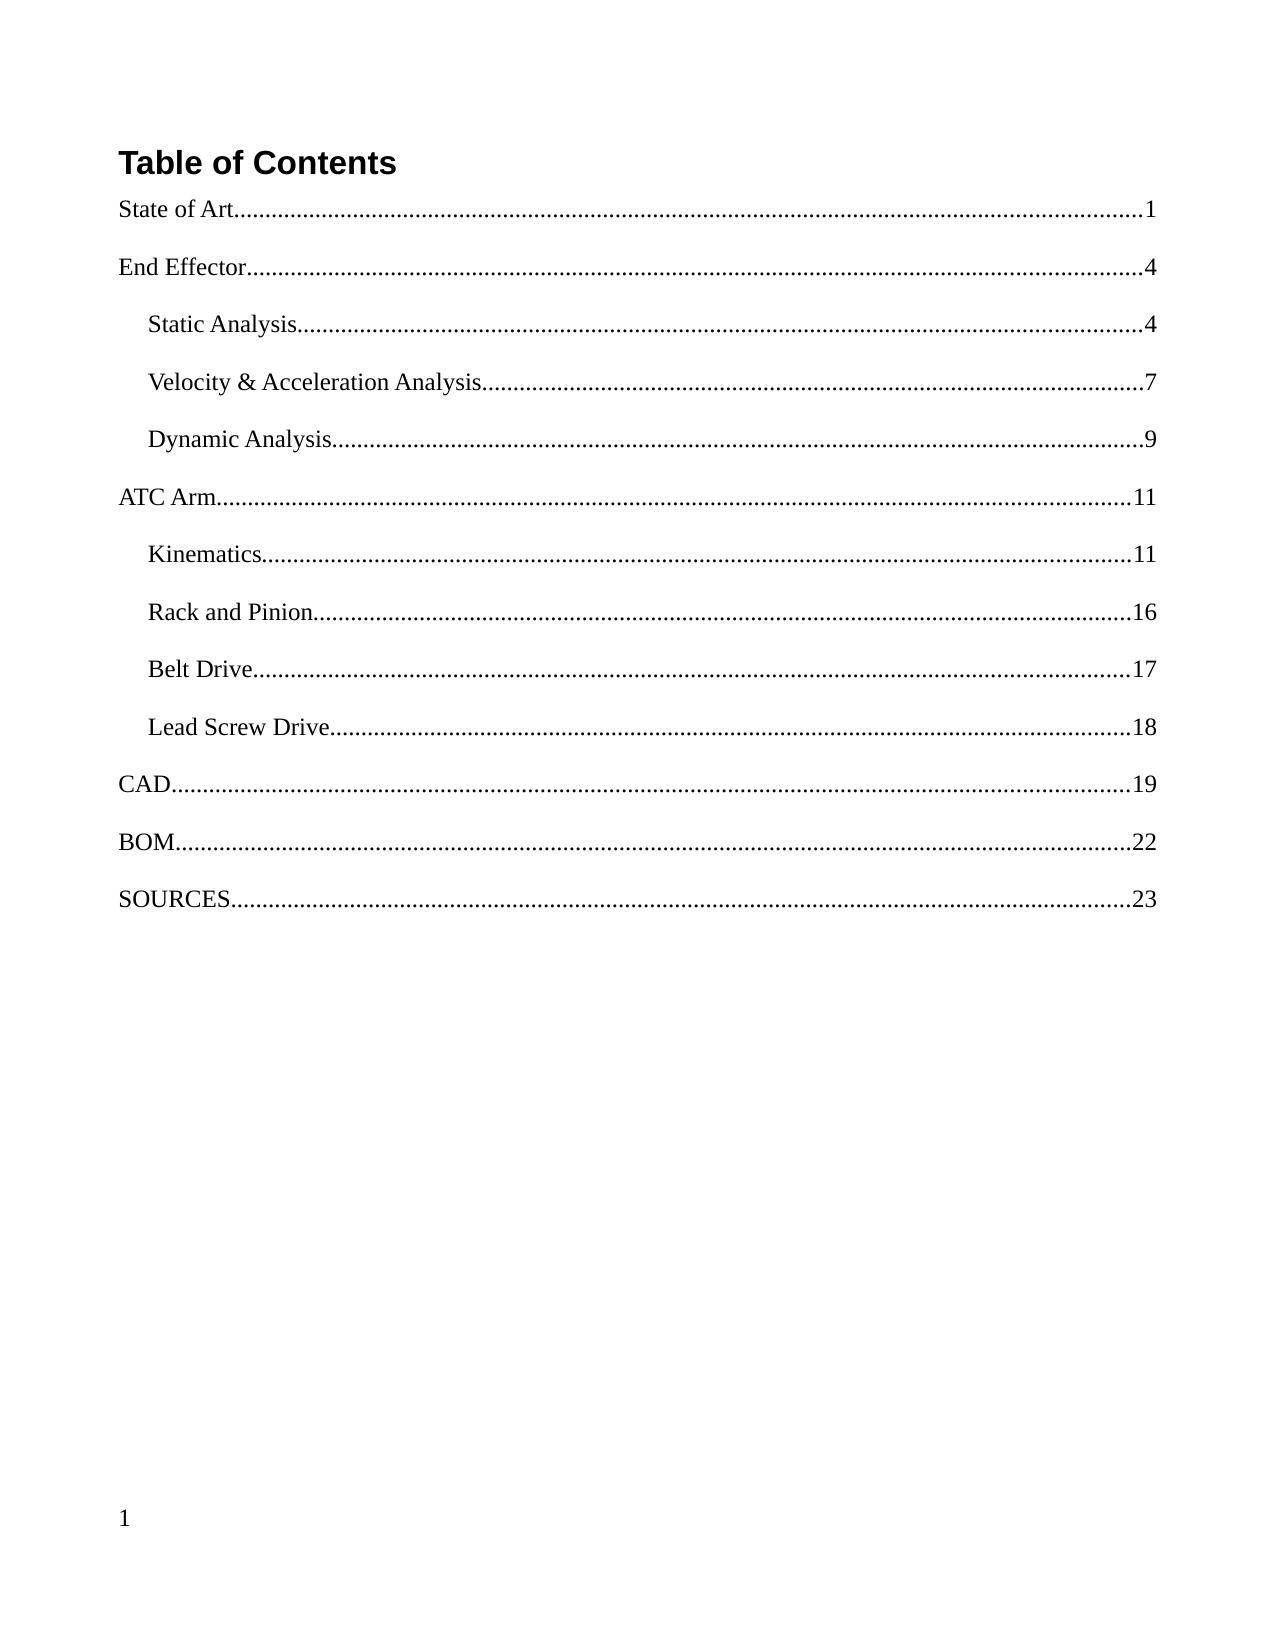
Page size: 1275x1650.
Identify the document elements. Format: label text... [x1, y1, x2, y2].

text End Effector 4 [118, 252, 1157, 280]
text Belt Drive 17 [148, 654, 1157, 683]
text State of Art 1 [118, 194, 1157, 223]
text SOURCES 23 [118, 884, 1157, 913]
text CAD 19 [118, 769, 1157, 798]
text ATC Arm 11 [118, 482, 1157, 510]
text Kinematics 11 [148, 539, 1157, 568]
text Dynamic Analysis 9 [148, 424, 1157, 453]
text Lead Screw Drive 18 [148, 712, 1157, 740]
subtitle Table of Contents [118, 143, 1157, 182]
text Static Analysis 4 [148, 309, 1157, 338]
text Velocity & Acceleration Analysis 7 [148, 367, 1157, 395]
text BOM 22 [118, 827, 1157, 855]
text Rack and Pinion 16 [148, 597, 1157, 625]
